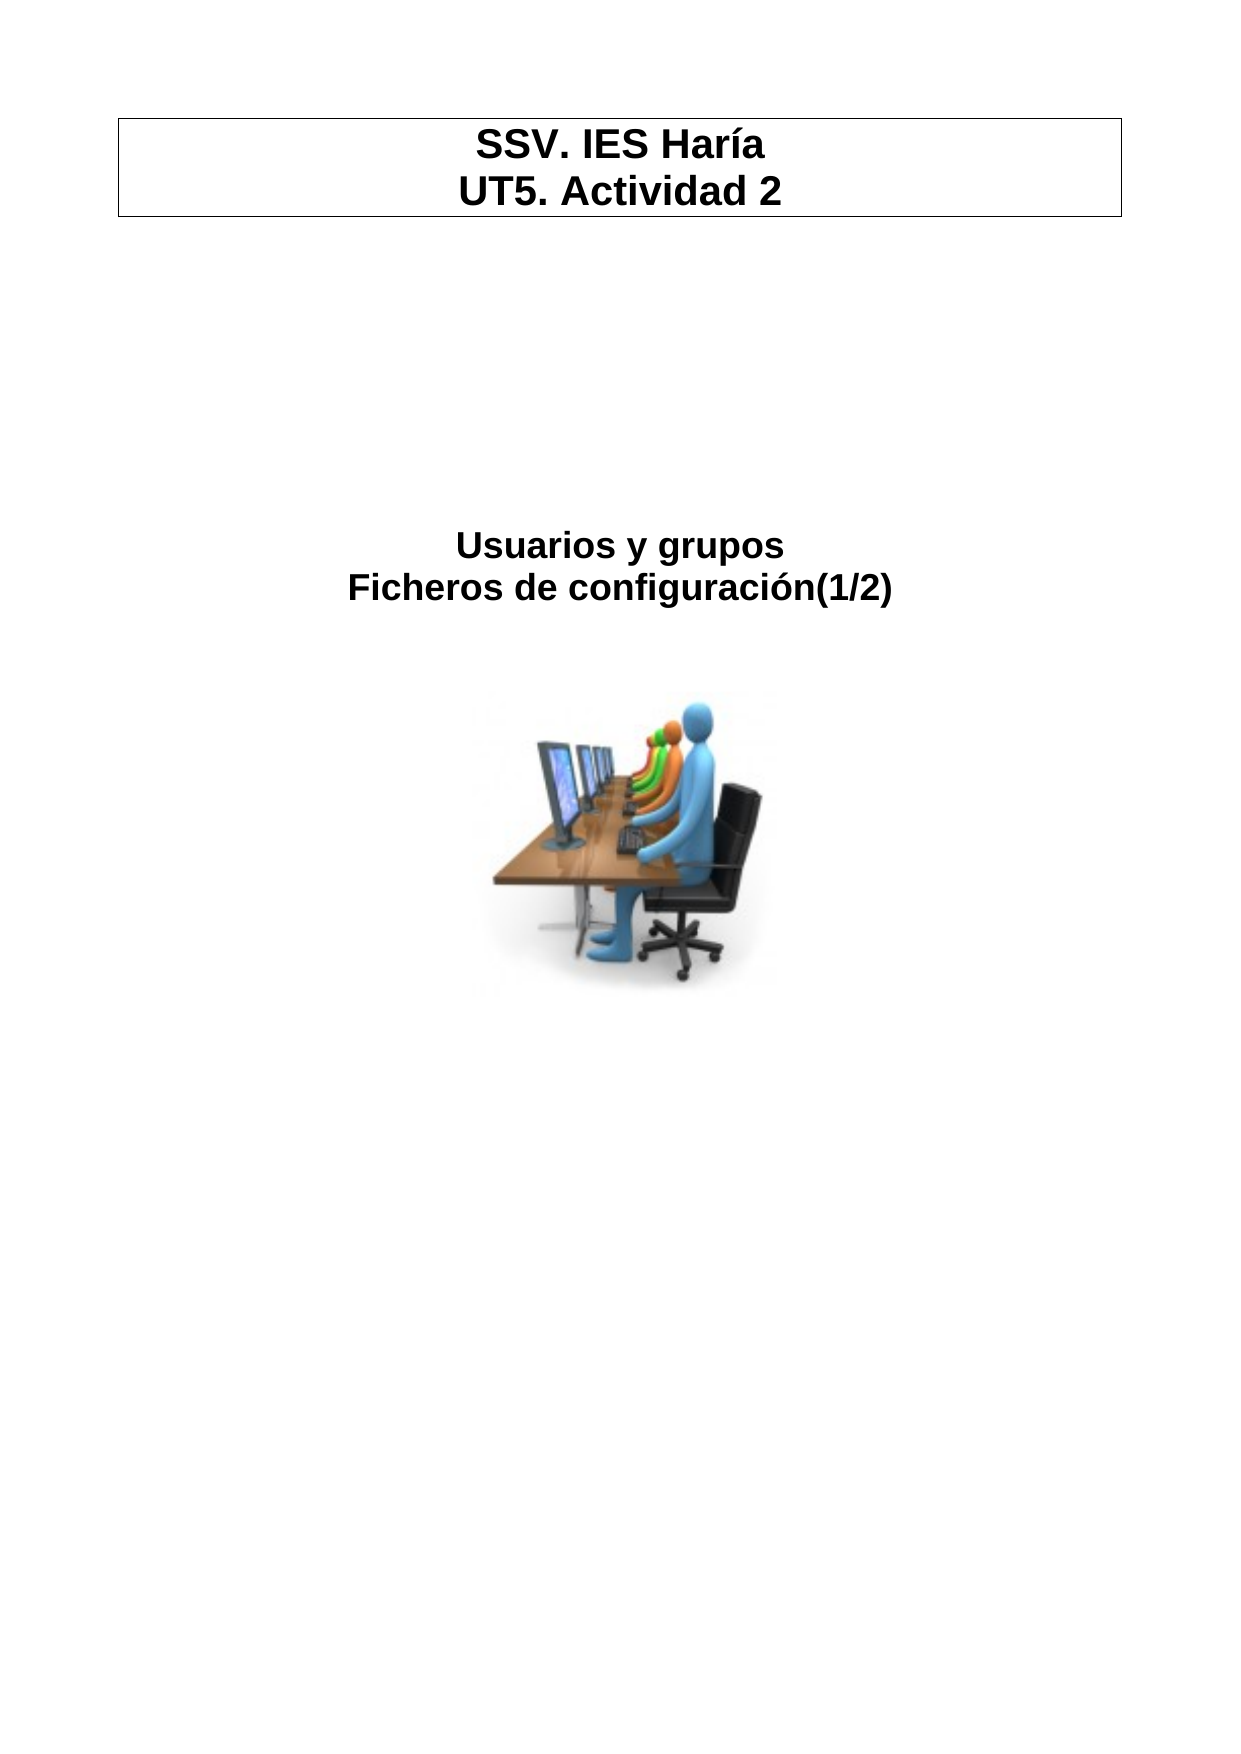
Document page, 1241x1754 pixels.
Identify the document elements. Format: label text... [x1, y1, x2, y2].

subtitle Ficheros de configuración(1/2) [118, 566, 1122, 608]
subtitle Usuarios y grupos [118, 524, 1122, 566]
text SSV. IES Haría [119, 119, 1121, 165]
picture [459, 650, 781, 1009]
text UT5. Actividad 2 [119, 165, 1121, 216]
